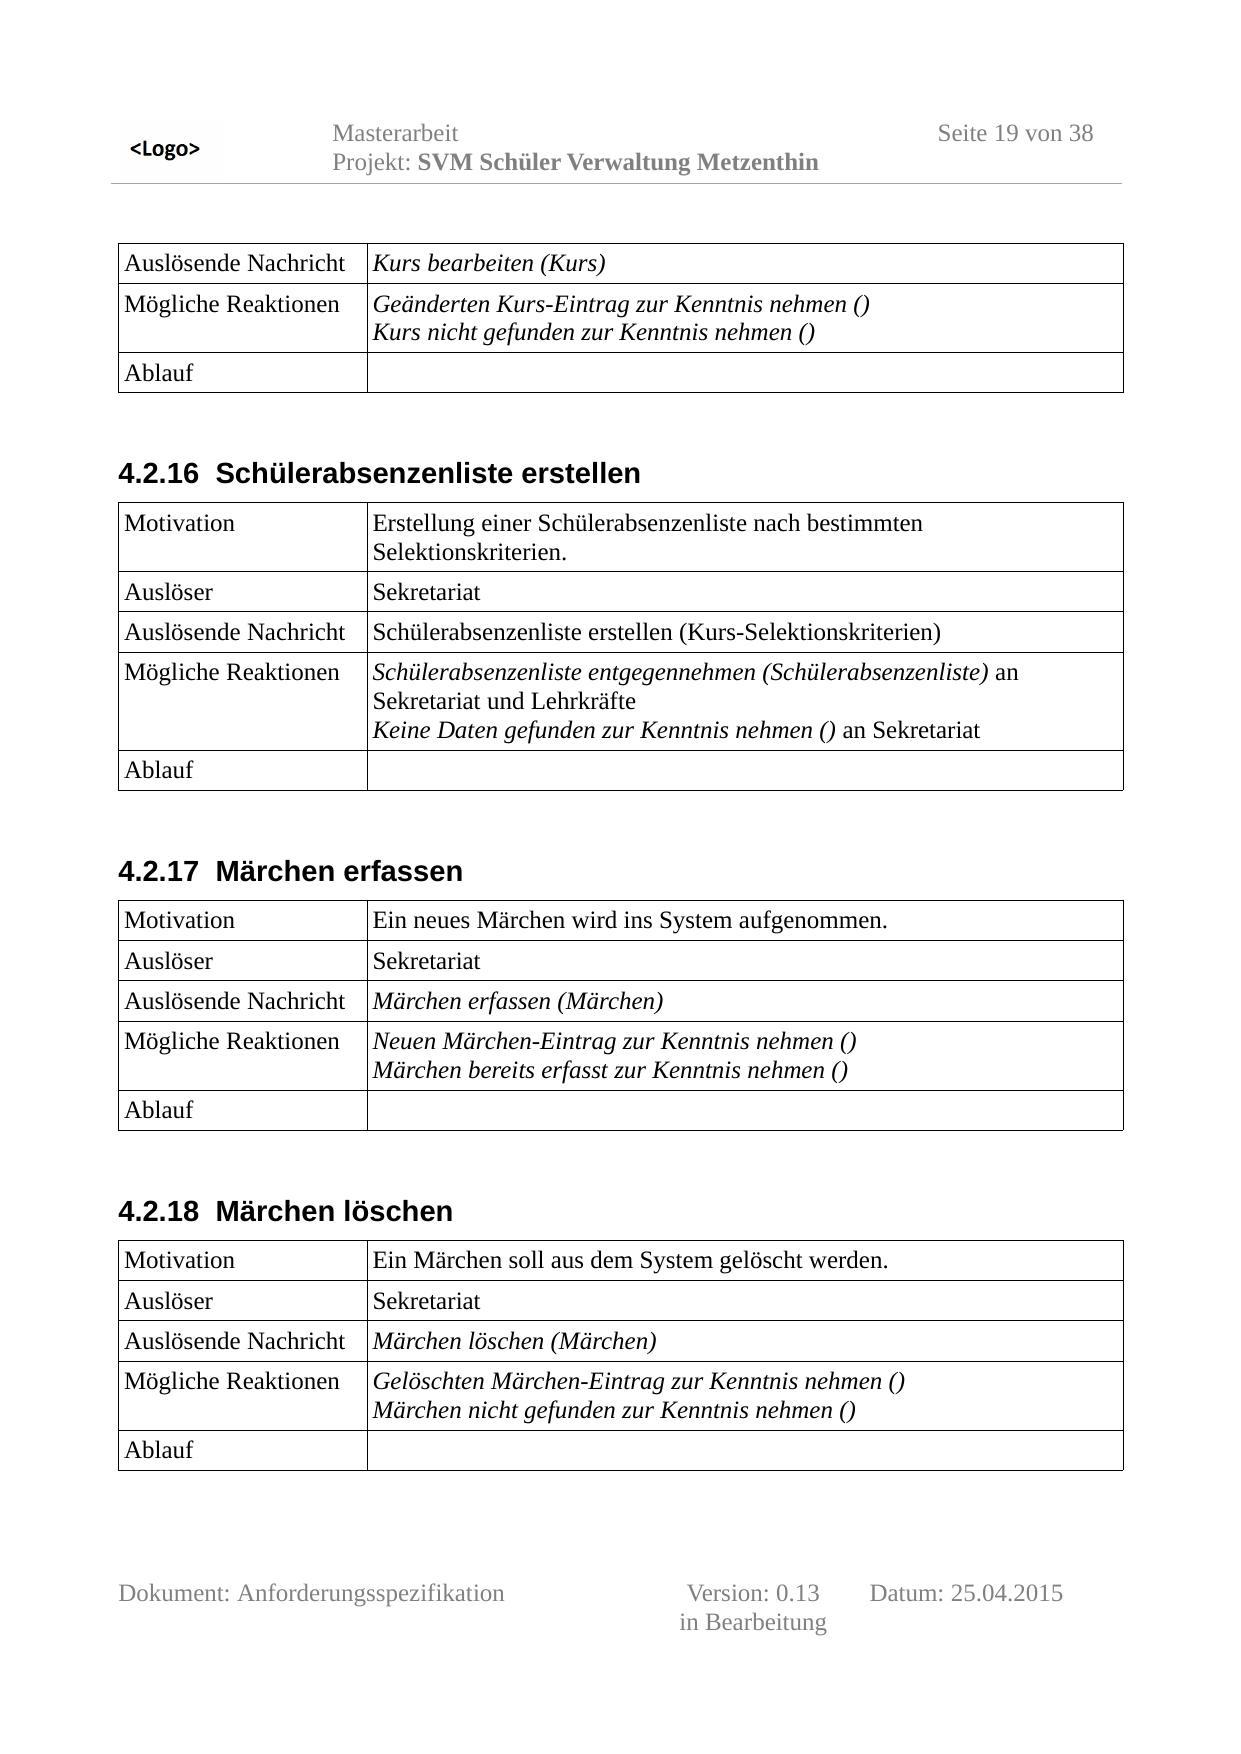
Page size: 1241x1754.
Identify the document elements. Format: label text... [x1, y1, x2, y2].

table_cell Auslöser [119, 1281, 367, 1320]
table_cell Gelöschten Märchen-Eintrag zur Kenntnis nehmen () Märchen nicht gefunden zur Kenntnis nehmen () [368, 1362, 1123, 1430]
table_cell Auslösende Nachricht [119, 244, 367, 283]
table_cell Ablauf [119, 353, 367, 392]
table_cell Auslöser [119, 572, 367, 611]
table_cell Märchen löschen (Märchen) [368, 1321, 1123, 1361]
table_cell Ablauf [119, 1431, 367, 1470]
table_cell Kurs bearbeiten (Kurs) [368, 244, 1123, 283]
table_cell Mögliche Reaktionen [119, 653, 367, 749]
table_cell Mögliche Reaktionen [119, 284, 367, 352]
table_cell Geänderten Kurs-Eintrag zur Kenntnis nehmen () Kurs nicht gefunden zur Kenntnis nehmen () [368, 284, 1123, 352]
subtitle Märchen erfassen [118, 853, 1122, 887]
table_cell Sekretariat [368, 1281, 1123, 1320]
table_header Ein Märchen soll aus dem System gelöscht werden. [368, 1241, 1123, 1280]
table_cell Märchen erfassen (Märchen) [368, 981, 1123, 1021]
table_cell Auslösende Nachricht [119, 612, 367, 652]
table_cell Mögliche Reaktionen [119, 1362, 367, 1430]
table_cell Sekretariat [368, 941, 1123, 980]
table_header Motivation [119, 901, 367, 940]
subtitle Schülerabsenzenliste erstellen [118, 456, 1122, 489]
table_cell Neuen Märchen-Eintrag zur Kenntnis nehmen () Märchen bereits erfasst zur Kenntnis nehmen () [368, 1022, 1123, 1089]
table_cell [368, 353, 1123, 392]
table_cell [368, 751, 1123, 790]
table_cell [368, 1091, 1123, 1130]
table_cell Ablauf [119, 1091, 367, 1130]
table_cell Auslöser [119, 941, 367, 980]
table_cell Schülerabsenzenliste entgegennehmen (Schülerabsenzenliste) an Sekretariat und Lehrkräfte Keine Daten gefunden zur Kenntnis nehmen () an Sekretariat [368, 653, 1123, 749]
picture [118, 118, 224, 183]
table_cell Sekretariat [368, 572, 1123, 611]
table_cell Mögliche Reaktionen [119, 1022, 367, 1089]
table_cell Auslösende Nachricht [119, 1321, 367, 1361]
table_cell Ablauf [119, 751, 367, 790]
table_header Motivation [119, 503, 367, 571]
table_cell Auslösende Nachricht [119, 981, 367, 1021]
table_header Ein neues Märchen wird ins System aufgenommen. [368, 901, 1123, 940]
table_header Motivation [119, 1241, 367, 1280]
table_cell Schülerabsenzenliste erstellen (Kurs-Selektionskriterien) [368, 612, 1123, 652]
table_header Erstellung einer Schülerabsenzenliste nach bestimmten Selektionskriterien. [368, 503, 1123, 571]
table_cell [368, 1431, 1123, 1470]
subtitle Märchen löschen [118, 1194, 1122, 1227]
